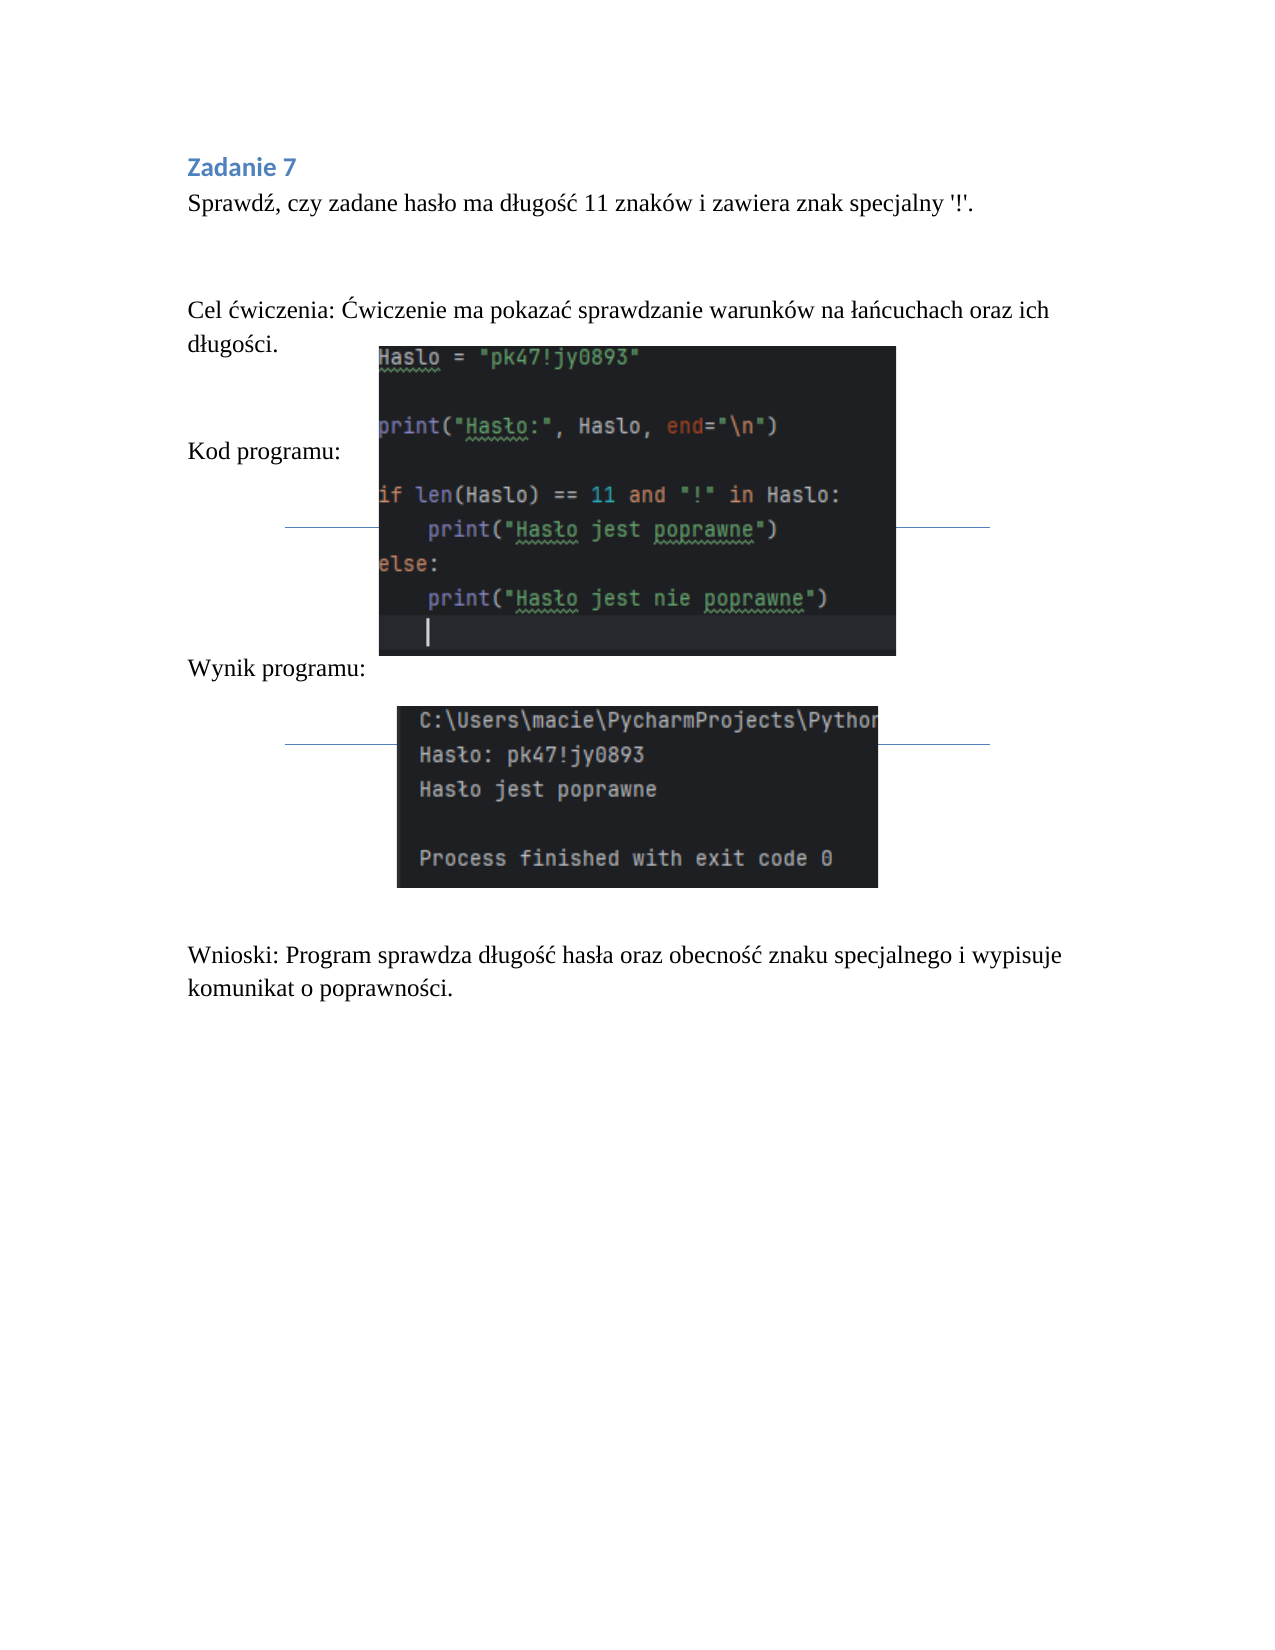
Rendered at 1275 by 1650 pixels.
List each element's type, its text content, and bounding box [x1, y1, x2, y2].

text Sprawdź, czy zadane hasło ma długość 11 znaków i zawiera znak specjalny '!'. [187, 188, 1087, 217]
text Wnioski: Program sprawdza długość hasła oraz obecność znaku specjalnego i wypisuje komunikat o poprawności. [187, 940, 1087, 1002]
subtitle Zadanie 7 [187, 150, 1087, 183]
text Kod programu: [187, 436, 378, 465]
picture [378, 346, 897, 656]
text [897, 436, 1087, 465]
text Wynik programu: [187, 653, 1087, 682]
picture [396, 706, 879, 888]
text Cel ćwiczenia: Ćwiczenie ma pokazać sprawdzanie warunków na łańcuchach oraz ich długości. [187, 296, 1087, 357]
